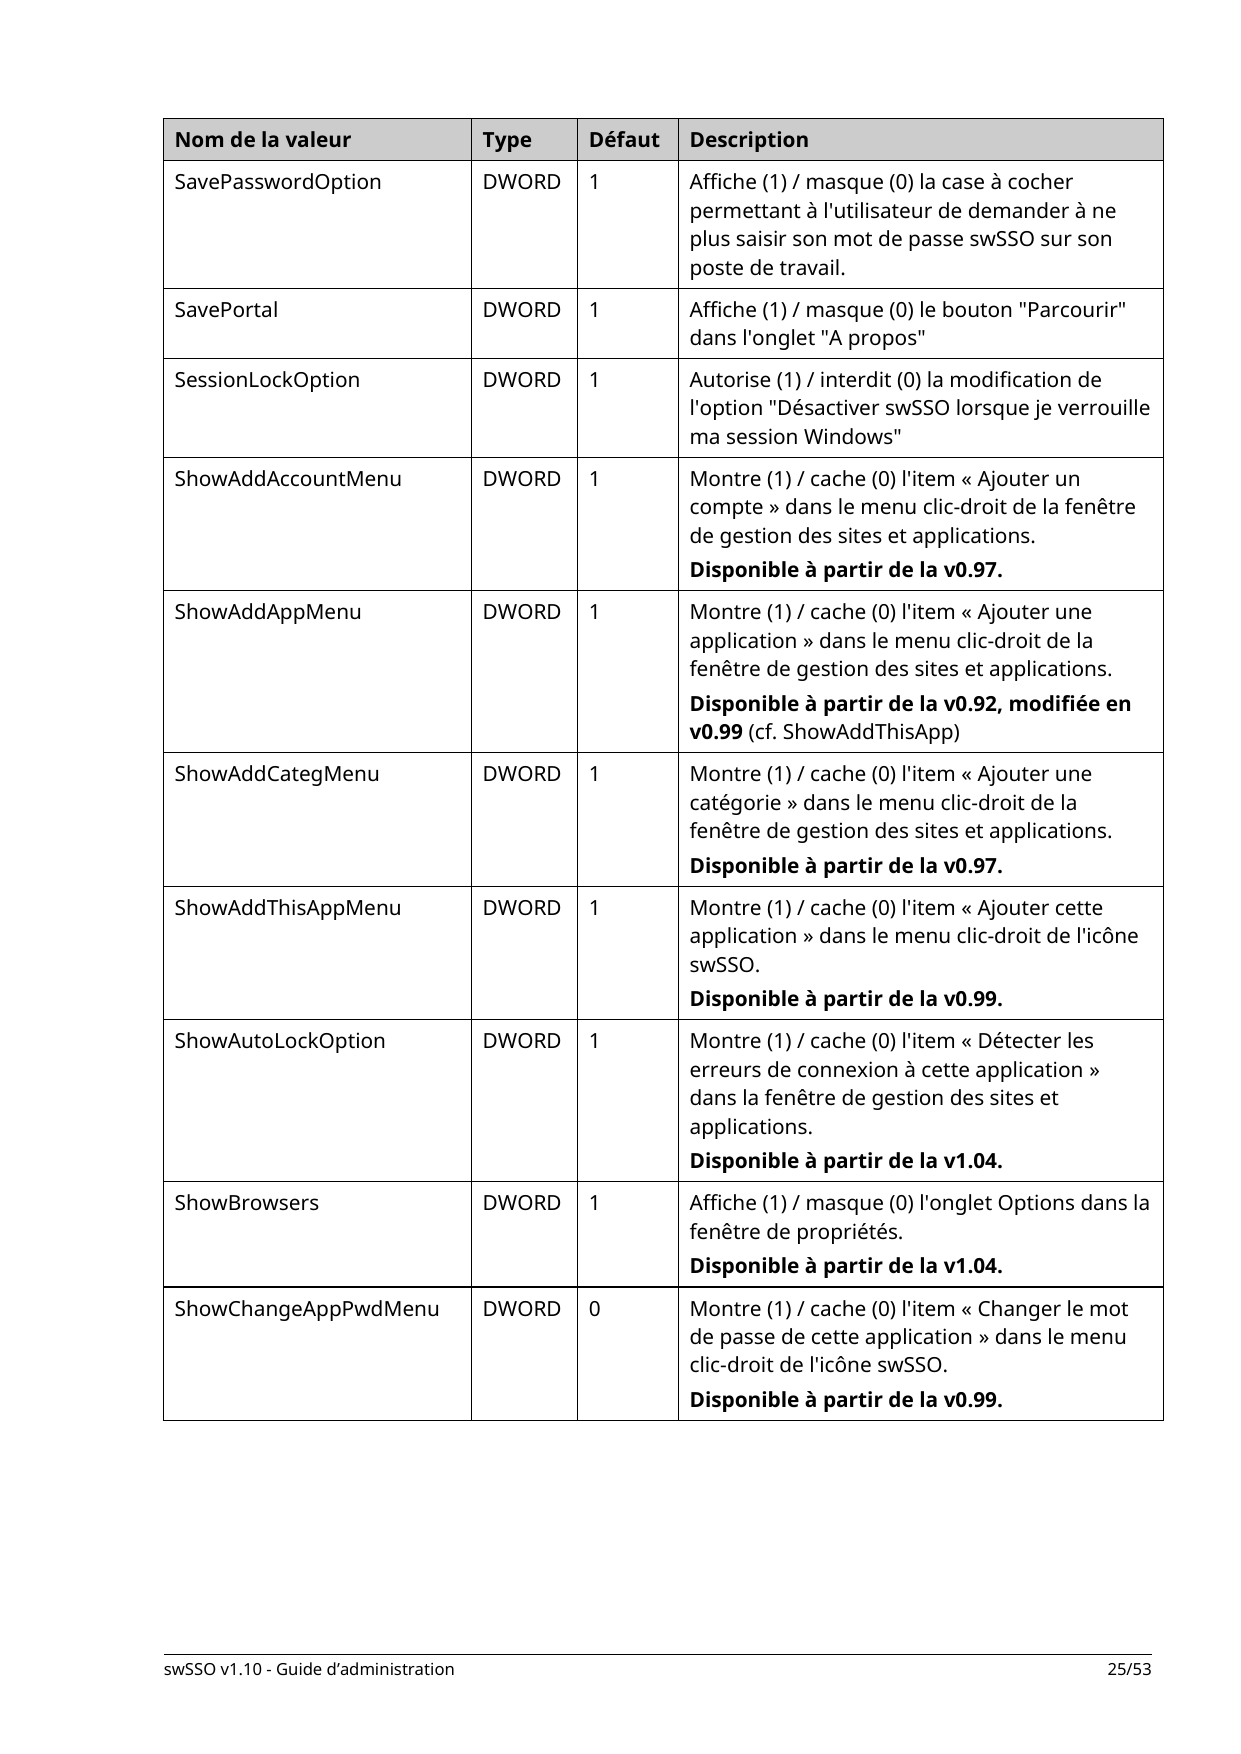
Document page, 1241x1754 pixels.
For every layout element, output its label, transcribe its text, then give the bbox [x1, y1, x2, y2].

table_cell SessionLockOption [164, 359, 471, 457]
table_cell DWORD [472, 289, 577, 358]
table_cell 1 [578, 591, 678, 752]
table_cell ShowAutoLockOption [164, 1020, 471, 1181]
table_header Défaut [578, 119, 678, 160]
table_cell 1 [578, 289, 678, 358]
table_cell ShowAddAppMenu [164, 591, 471, 752]
table_cell DWORD [472, 887, 577, 1019]
table_cell 1 [578, 1020, 678, 1181]
table_cell DWORD [472, 753, 577, 886]
table_header Type [472, 119, 577, 160]
table_header Description [679, 119, 1163, 160]
table_cell 1 [578, 458, 678, 590]
table_cell Montre (1) / cache (0) l'item « Changer le mot de passe de cette application » dans le menu clic-droit de l'icône swSSO. Disponible à partir de la v0.99. [679, 1288, 1163, 1420]
table_cell Montre (1) / cache (0) l'item « Ajouter cette application » dans le menu clic-droit de l'icône swSSO. Disponible à partir de la v0.99. [679, 887, 1163, 1019]
table_cell DWORD [472, 161, 577, 287]
table_cell Affiche (1) / masque (0) l'onglet Options dans la fenêtre de propriétés. Disponible à partir de la v1.04. [679, 1182, 1163, 1286]
table_cell 1 [578, 161, 678, 287]
table_cell ShowBrowsers [164, 1182, 471, 1286]
table_cell 0 [578, 1288, 678, 1420]
table_cell DWORD [472, 591, 577, 752]
table_cell Affiche (1) / masque (0) la case à cocher permettant à l'utilisateur de demander à ne plus saisir son mot de passe swSSO sur son poste de travail. [679, 161, 1163, 287]
table_cell Autorise (1) / interdit (0) la modification de l'option "Désactiver swSSO lorsque je verrouille ma session Windows" [679, 359, 1163, 457]
table_cell Montre (1) / cache (0) l'item « Ajouter un compte » dans le menu clic-droit de la fenêtre de gestion des sites et applications. Disponible à partir de la v0.97. [679, 458, 1163, 590]
table_cell ShowAddAccountMenu [164, 458, 471, 590]
table_cell Affiche (1) / masque (0) le bouton "Parcourir" dans l'onglet "A propos" [679, 289, 1163, 358]
table_cell DWORD [472, 1288, 577, 1420]
table_cell DWORD [472, 1020, 577, 1181]
table_cell DWORD [472, 458, 577, 590]
table_cell 1 [578, 887, 678, 1019]
table_cell Montre (1) / cache (0) l'item « Détecter les erreurs de connexion à cette application » dans la fenêtre de gestion des sites et applications. Disponible à partir de la v1.04. [679, 1020, 1163, 1181]
table_cell 1 [578, 359, 678, 457]
table_cell 1 [578, 1182, 678, 1286]
table_cell ShowChangeAppPwdMenu [164, 1288, 471, 1420]
table_cell ShowAddThisAppMenu [164, 887, 471, 1019]
table_cell SavePasswordOption [164, 161, 471, 287]
table_header Nom de la valeur [164, 119, 471, 160]
table_cell Montre (1) / cache (0) l'item « Ajouter une application » dans le menu clic-droit de la fenêtre de gestion des sites et applications. Disponible à partir de la v0.92, modifiée en v0.99 (cf. ShowAddThisApp) [679, 591, 1163, 752]
table_cell Montre (1) / cache (0) l'item « Ajouter une catégorie » dans le menu clic-droit de la fenêtre de gestion des sites et applications. Disponible à partir de la v0.97. [679, 753, 1163, 886]
table_cell SavePortal [164, 289, 471, 358]
table_cell ShowAddCategMenu [164, 753, 471, 886]
table_cell 1 [578, 753, 678, 886]
table_cell DWORD [472, 359, 577, 457]
table_cell DWORD [472, 1182, 577, 1286]
